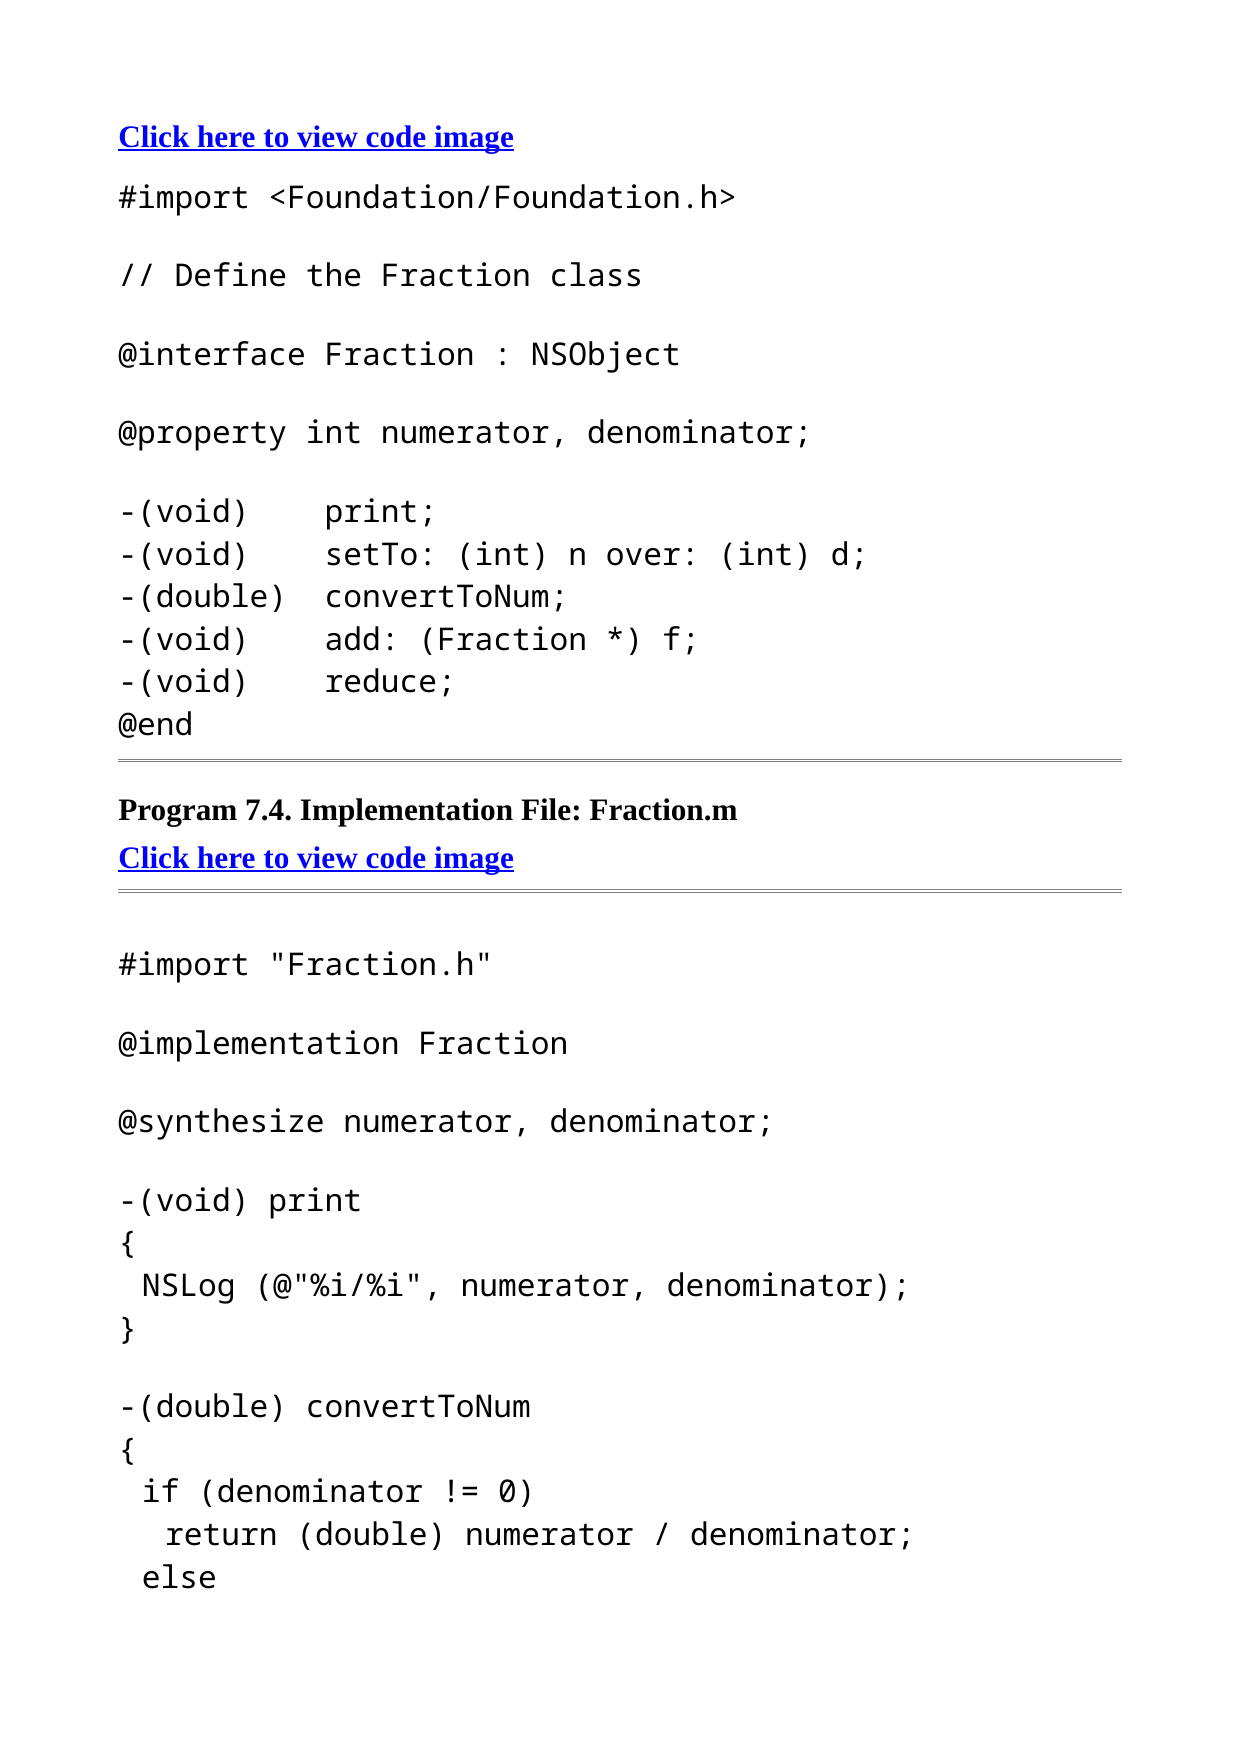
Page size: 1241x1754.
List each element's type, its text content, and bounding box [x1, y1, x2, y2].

text Click here to view code image [118, 118, 1122, 154]
text Click here to view code image [118, 839, 1122, 875]
text #import "Fraction.h" @implementation Fraction @synthesize numerator, denominator; -(void) print { NSLog (@"%i/%i", numerator, denominator); } -(double) convertToNum { if (denominator != 0) return (double) numerator / denominator; else [118, 942, 1122, 1597]
text #import <Foundation/Foundation.h> // Define the Fraction class @interface Fraction : NSObject @property int numerator, denominator; -(void) print; -(void) setTo: (int) n over: (int) d; -(double) convertToNum; -(void) add: (Fraction *) f; -(void) reduce; @end [118, 175, 1122, 745]
text Program 7.4. Implementation File: Fraction.m [118, 791, 1122, 827]
